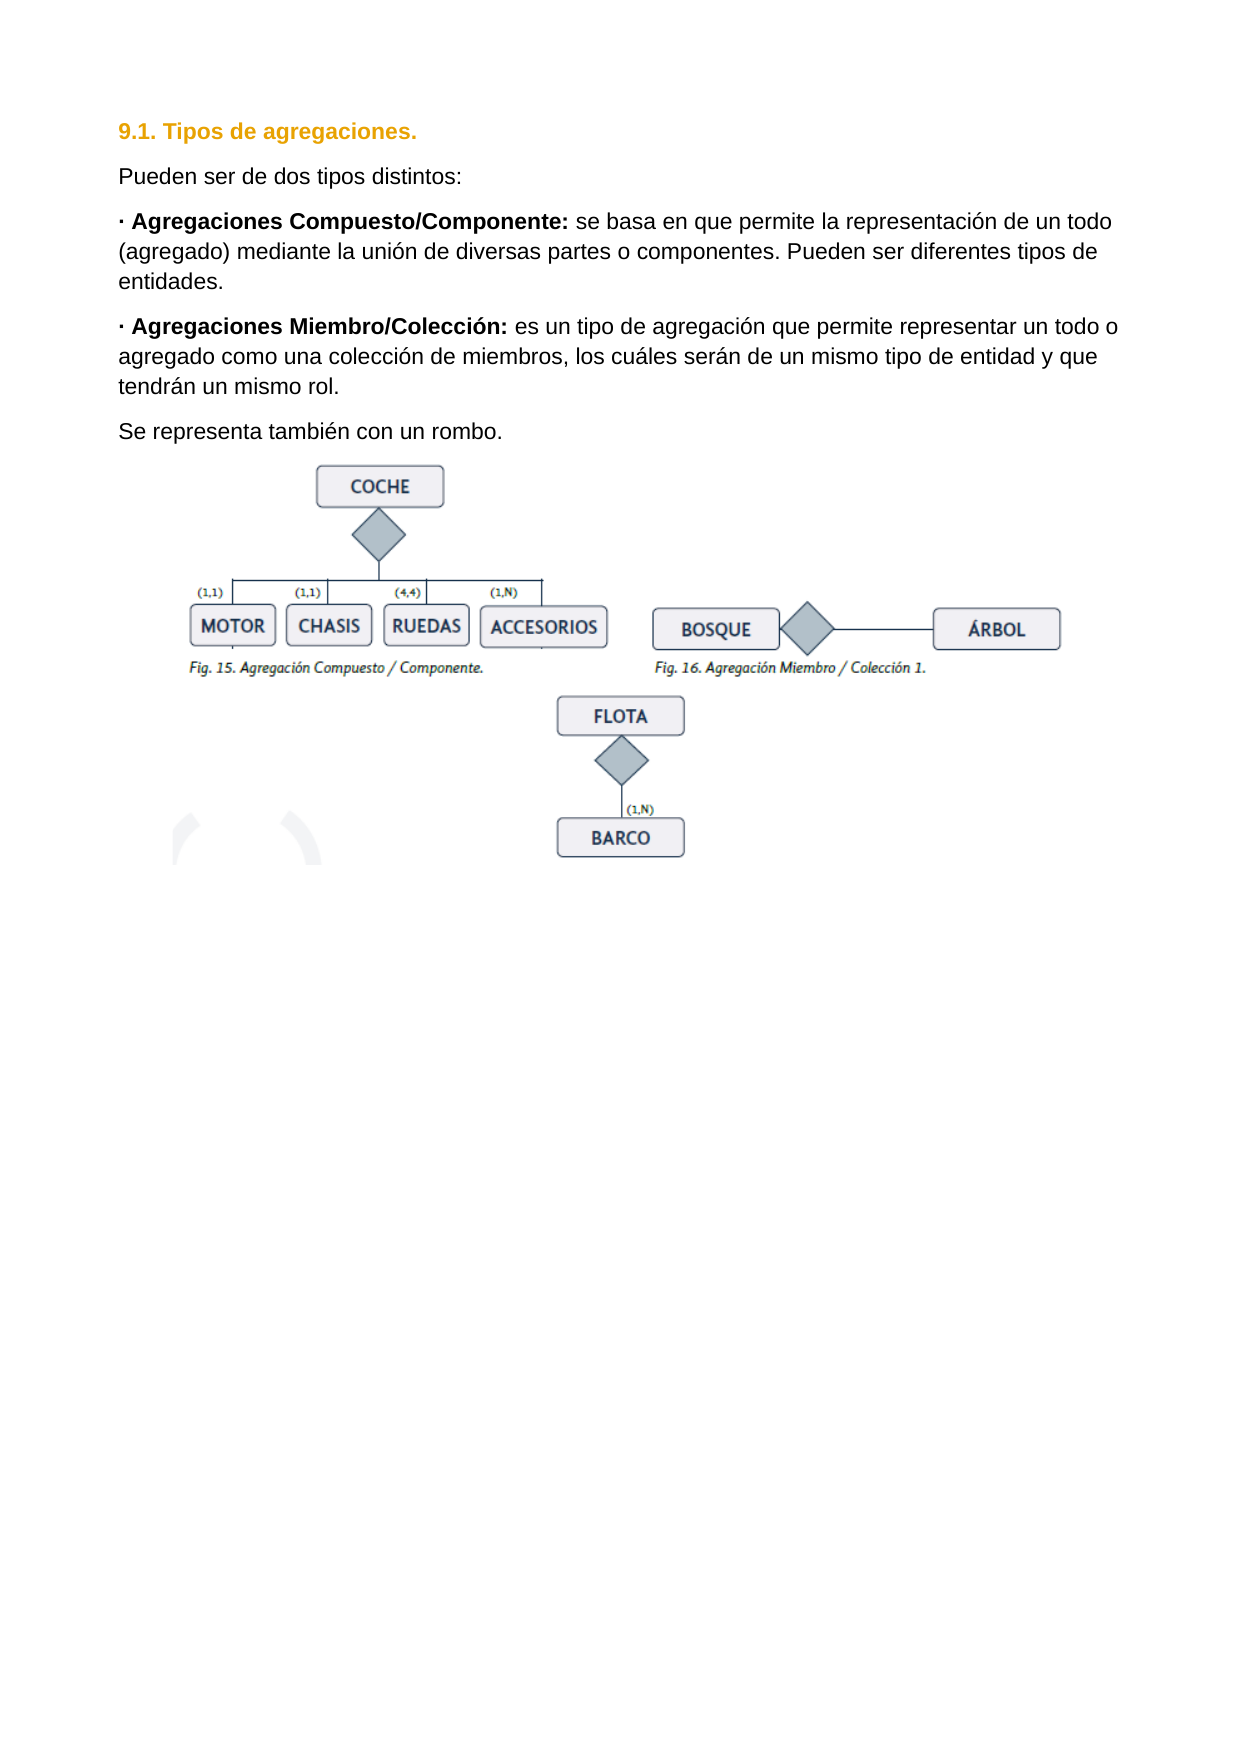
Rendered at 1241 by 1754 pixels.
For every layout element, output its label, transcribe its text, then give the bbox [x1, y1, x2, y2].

text Pueden ser de dos tipos distintos: [118, 163, 1122, 189]
text · Agregaciones Compuesto/Componente: se basa en que permite la representación de un todo (agregado) mediante la unión de diversas partes o componentes. Pueden ser diferentes tipos de entidades. [118, 208, 1122, 294]
text 9.1. Tipos de agregaciones. [118, 118, 1122, 144]
text · Agregaciones Miembro/Colección: es un tipo de agregación que permite representar un todo o agregado como una colección de miembros, los cuáles serán de un mismo tipo de entidad y que tendrán un mismo rol. [118, 313, 1122, 400]
picture [172, 462, 1068, 865]
text Se representa también con un rombo. [118, 418, 1122, 444]
